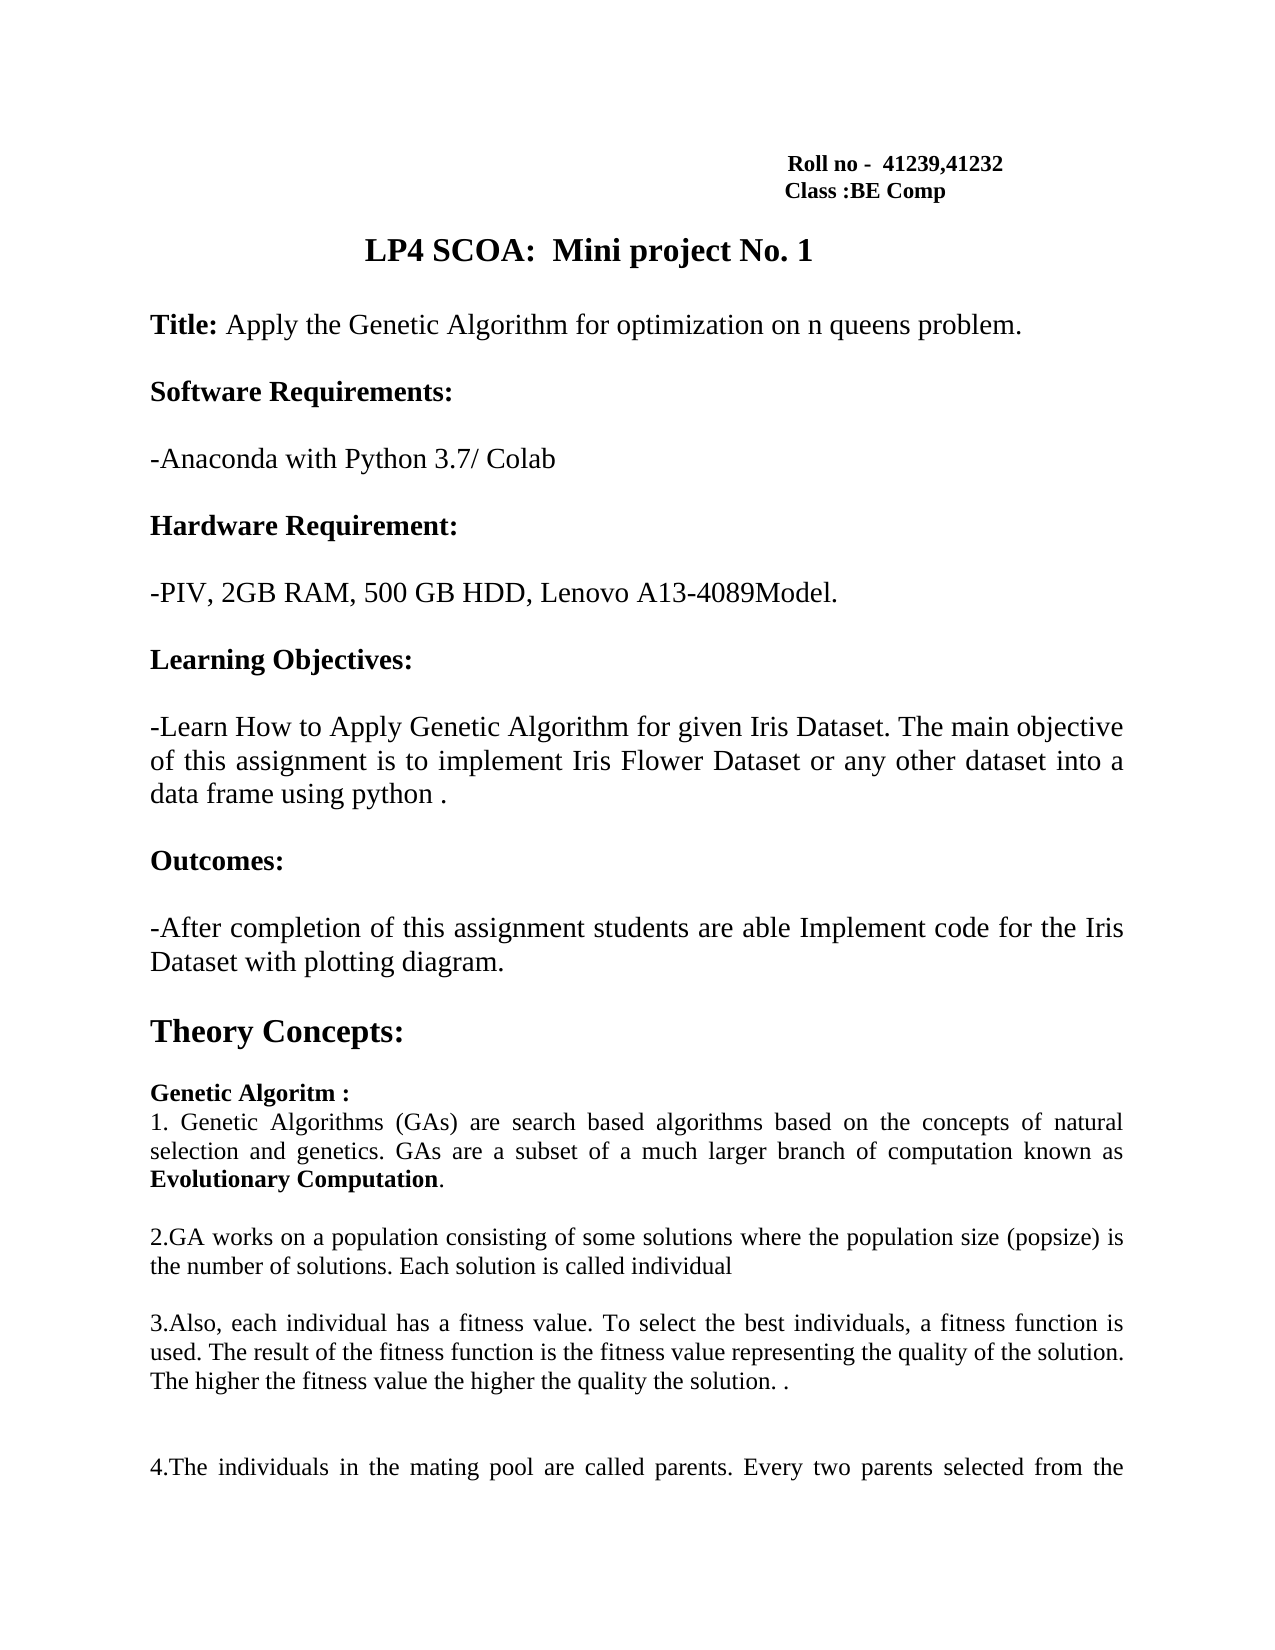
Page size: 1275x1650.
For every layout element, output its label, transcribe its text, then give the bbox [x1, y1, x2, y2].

text -Learn How to Apply Genetic Algorithm for given Iris Dataset. The main objective of this assignment is to implement Iris Flower Dataset or any other dataset into a data frame using python . [150, 709, 1125, 810]
text Hardware Requirement: [150, 508, 1125, 542]
text 2.GA works on a population consisting of some solutions where the population size (popsize) is the number of solutions. Each solution is called individual [150, 1222, 1125, 1279]
text -PIV, 2GB RAM, 500 GB HDD, Lenovo A13-4089Model. [150, 575, 1125, 609]
text Roll no - 41239,41232 [181, 150, 1125, 177]
text Learning Objectives: [150, 642, 1125, 676]
text -After completion of this assignment students are able Implement code for the Iris Dataset with plotting diagram. [150, 911, 1125, 978]
text 1. Genetic Algorithms (GAs) are search based algorithms based on the concepts of natural selection and genetics. GAs are a subset of a much larger branch of computation known as Evolutionary Computation. [150, 1107, 1125, 1193]
text Software Requirements: [150, 374, 1125, 407]
text LP4 SCOA: Mini project No. 1 [181, 230, 1125, 268]
text Outcomes: [150, 843, 1125, 877]
text 3.Also, each individual has a fitness value. To select the best individuals, a fitness function is used. The result of the fitness function is the fitness value representing the quality of the solution. The higher the fitness value the higher the quality the solution. . [150, 1308, 1125, 1394]
text Title: Apply the Genetic Algorithm for optimization on n queens problem. [150, 307, 1125, 340]
text -Anaconda with Python 3.7/ Colab [150, 441, 1125, 474]
text 4.The individuals in the mating pool are called parents. Every two parents selected from the [150, 1452, 1125, 1481]
text Theory Concepts: [150, 1011, 1125, 1049]
text Class :BE Comp [181, 177, 1125, 203]
text Genetic Algoritm : [150, 1078, 1125, 1107]
